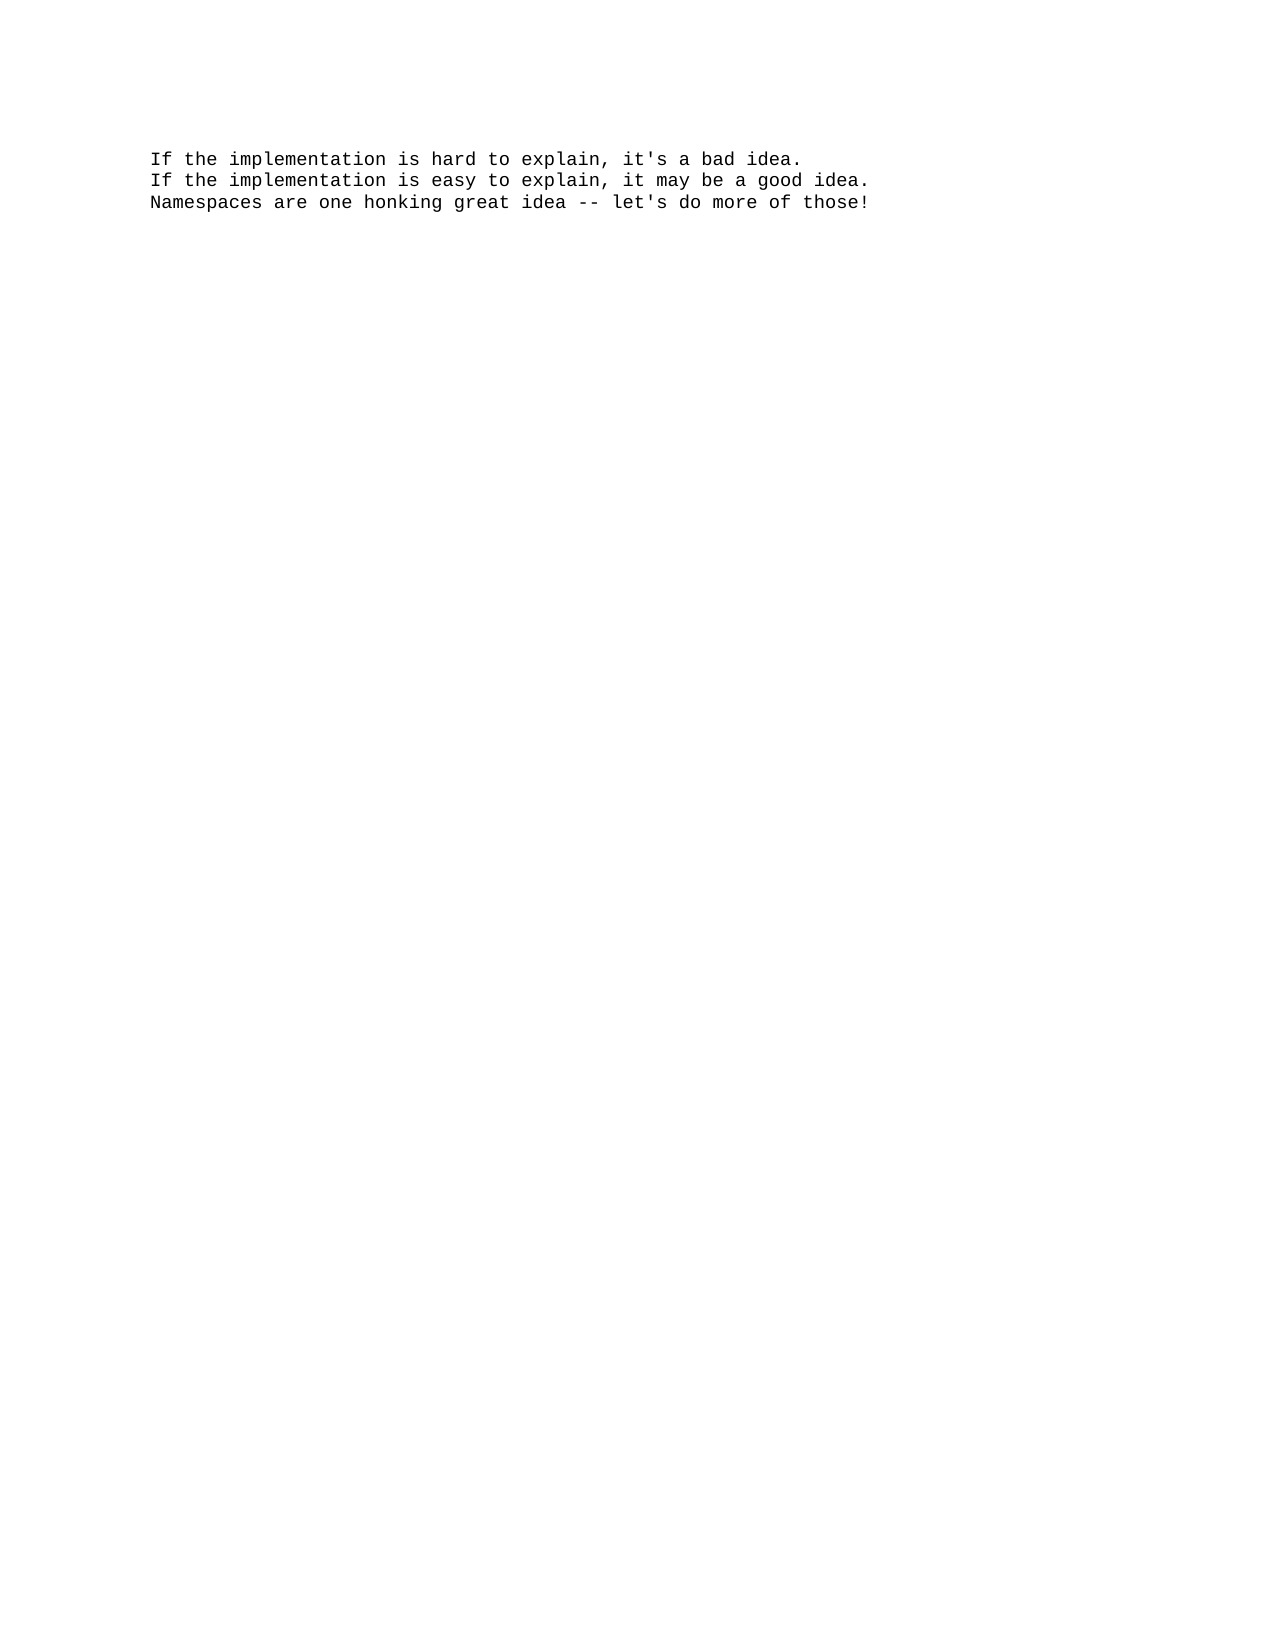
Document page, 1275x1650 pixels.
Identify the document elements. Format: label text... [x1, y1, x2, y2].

text If the implementation is easy to explain, it may be a good idea. [150, 171, 1125, 192]
text If the implementation is hard to explain, it's a bad idea. [150, 150, 1125, 171]
text Namespaces are one honking great idea -- let's do more of those! [150, 192, 1125, 214]
